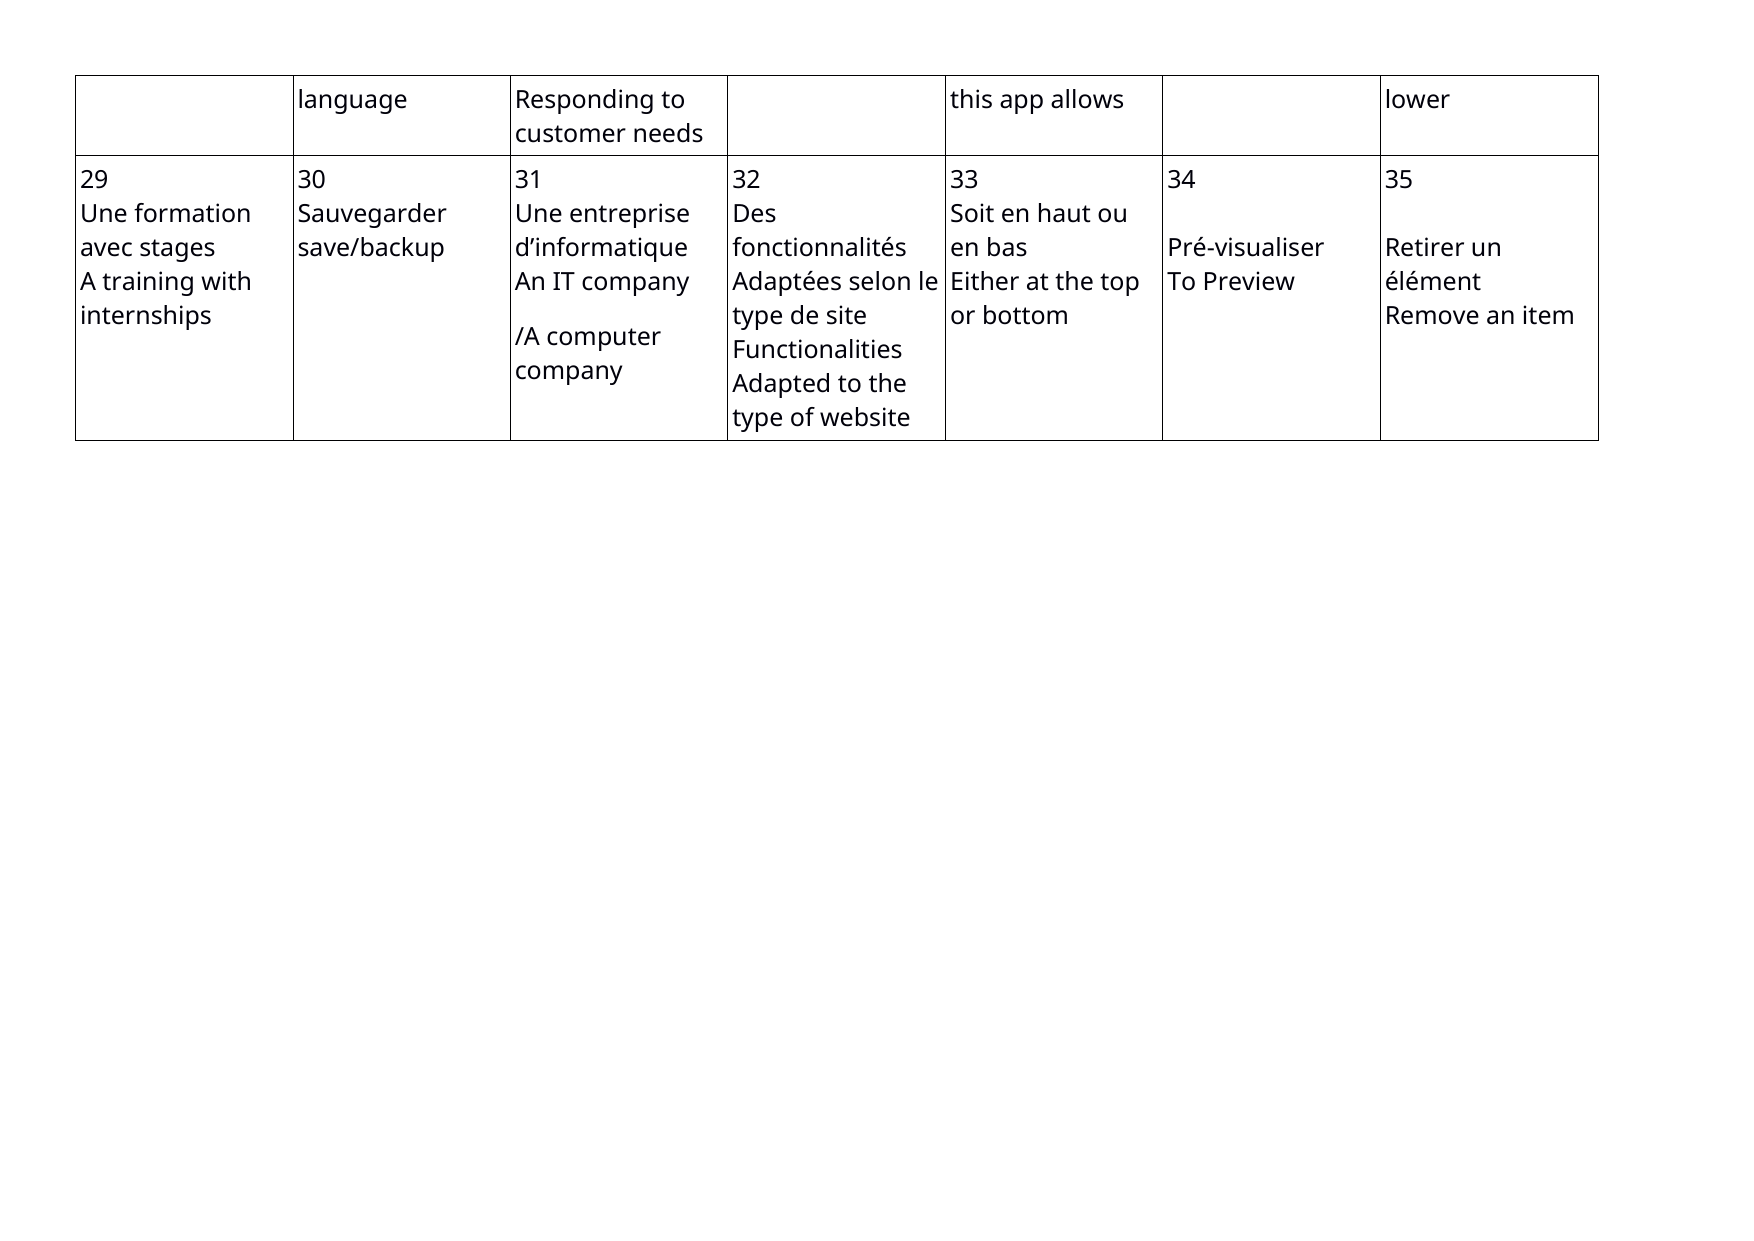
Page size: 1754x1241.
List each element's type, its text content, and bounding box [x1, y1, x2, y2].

table_cell [1163, 76, 1380, 155]
table_cell [728, 76, 945, 155]
table_cell [76, 76, 293, 155]
table_cell 34 Pré-visualiser To Preview [1163, 156, 1380, 439]
table_cell 31 Une entreprise d’informatique An IT company /A computer company [511, 156, 727, 439]
table_cell Responding to customer needs [511, 76, 727, 155]
table_cell language [294, 76, 510, 155]
table_cell lower [1381, 76, 1598, 155]
table_cell 33 Soit en haut ou en bas Either at the top or bottom [946, 156, 1162, 439]
table_cell 32 Des fonctionnalités Adaptées selon le type de site Functionalities Adapted to the type of website [728, 156, 945, 439]
table_cell 30 Sauvegarder save/backup [294, 156, 510, 439]
table_cell 35 Retirer un élément Remove an item [1381, 156, 1598, 439]
table_cell this app allows [946, 76, 1162, 155]
table_cell 29 Une formation avec stages A training with internships [76, 156, 293, 439]
